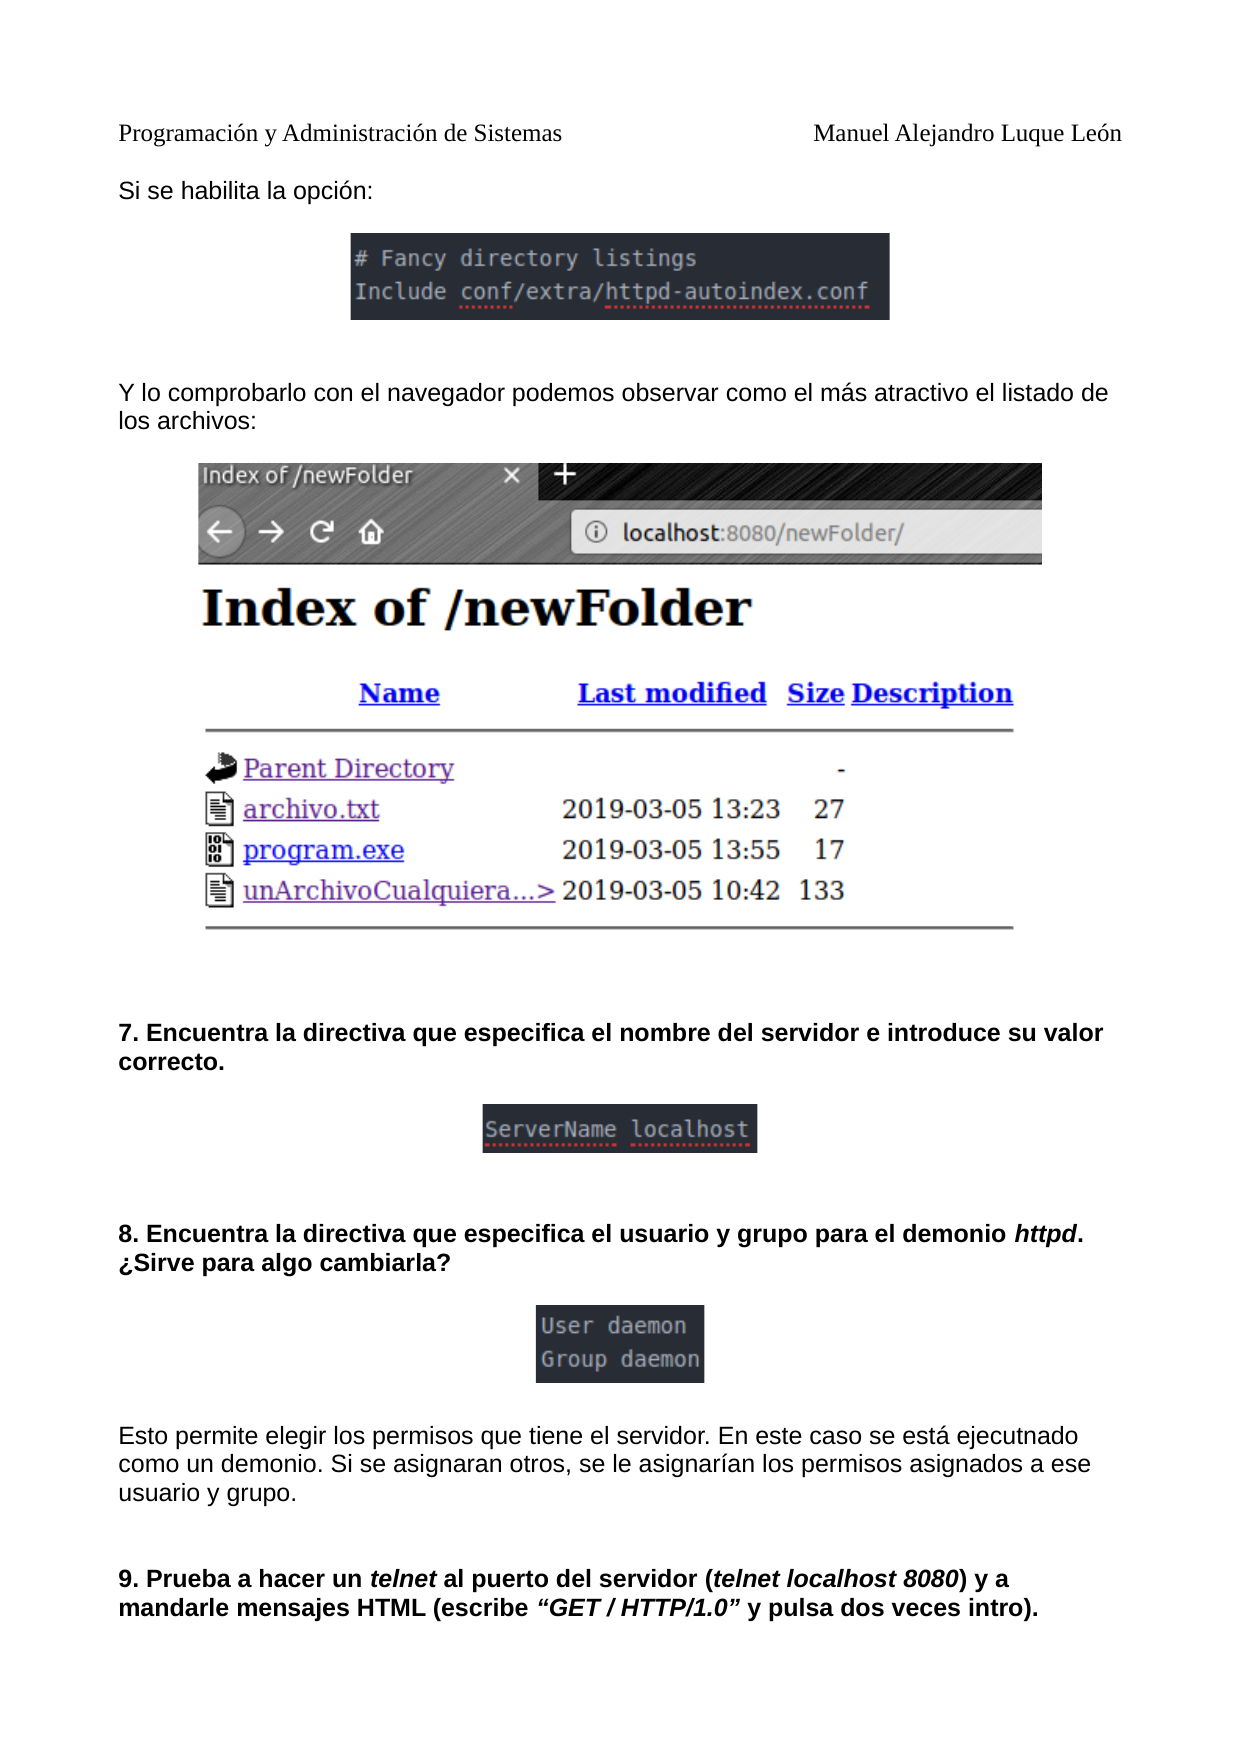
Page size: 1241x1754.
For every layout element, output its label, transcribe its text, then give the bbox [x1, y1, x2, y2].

picture [198, 463, 1042, 961]
text Y lo comprobarlo con el navegador podemos observar como el más atractivo el listado de los archivos: [118, 378, 1122, 435]
text 8. Encuentra la directiva que especifica el usuario y grupo para el demonio httpd. ¿Sirve para algo cambiarla? [118, 1219, 1122, 1277]
text 9. Prueba a hacer un telnet al puerto del servidor (telnet localhost 8080) y a mandarle mensajes HTML (escribe “GET / HTTP/1.0” y pulsa dos veces intro). [118, 1564, 1122, 1622]
picture [482, 1104, 758, 1153]
text 7. Encuentra la directiva que especifica el nombre del servidor e introduce su valor correcto. [118, 1018, 1122, 1076]
text Esto permite elegir los permisos que tiene el servidor. En este caso se está ejecutnado como un demonio. Si se asignaran otros, se le asignarían los permisos asignados a ese usuario y grupo. [118, 1421, 1122, 1507]
picture [535, 1305, 705, 1383]
text Si se habilita la opción: [118, 176, 1122, 205]
picture [350, 233, 890, 320]
